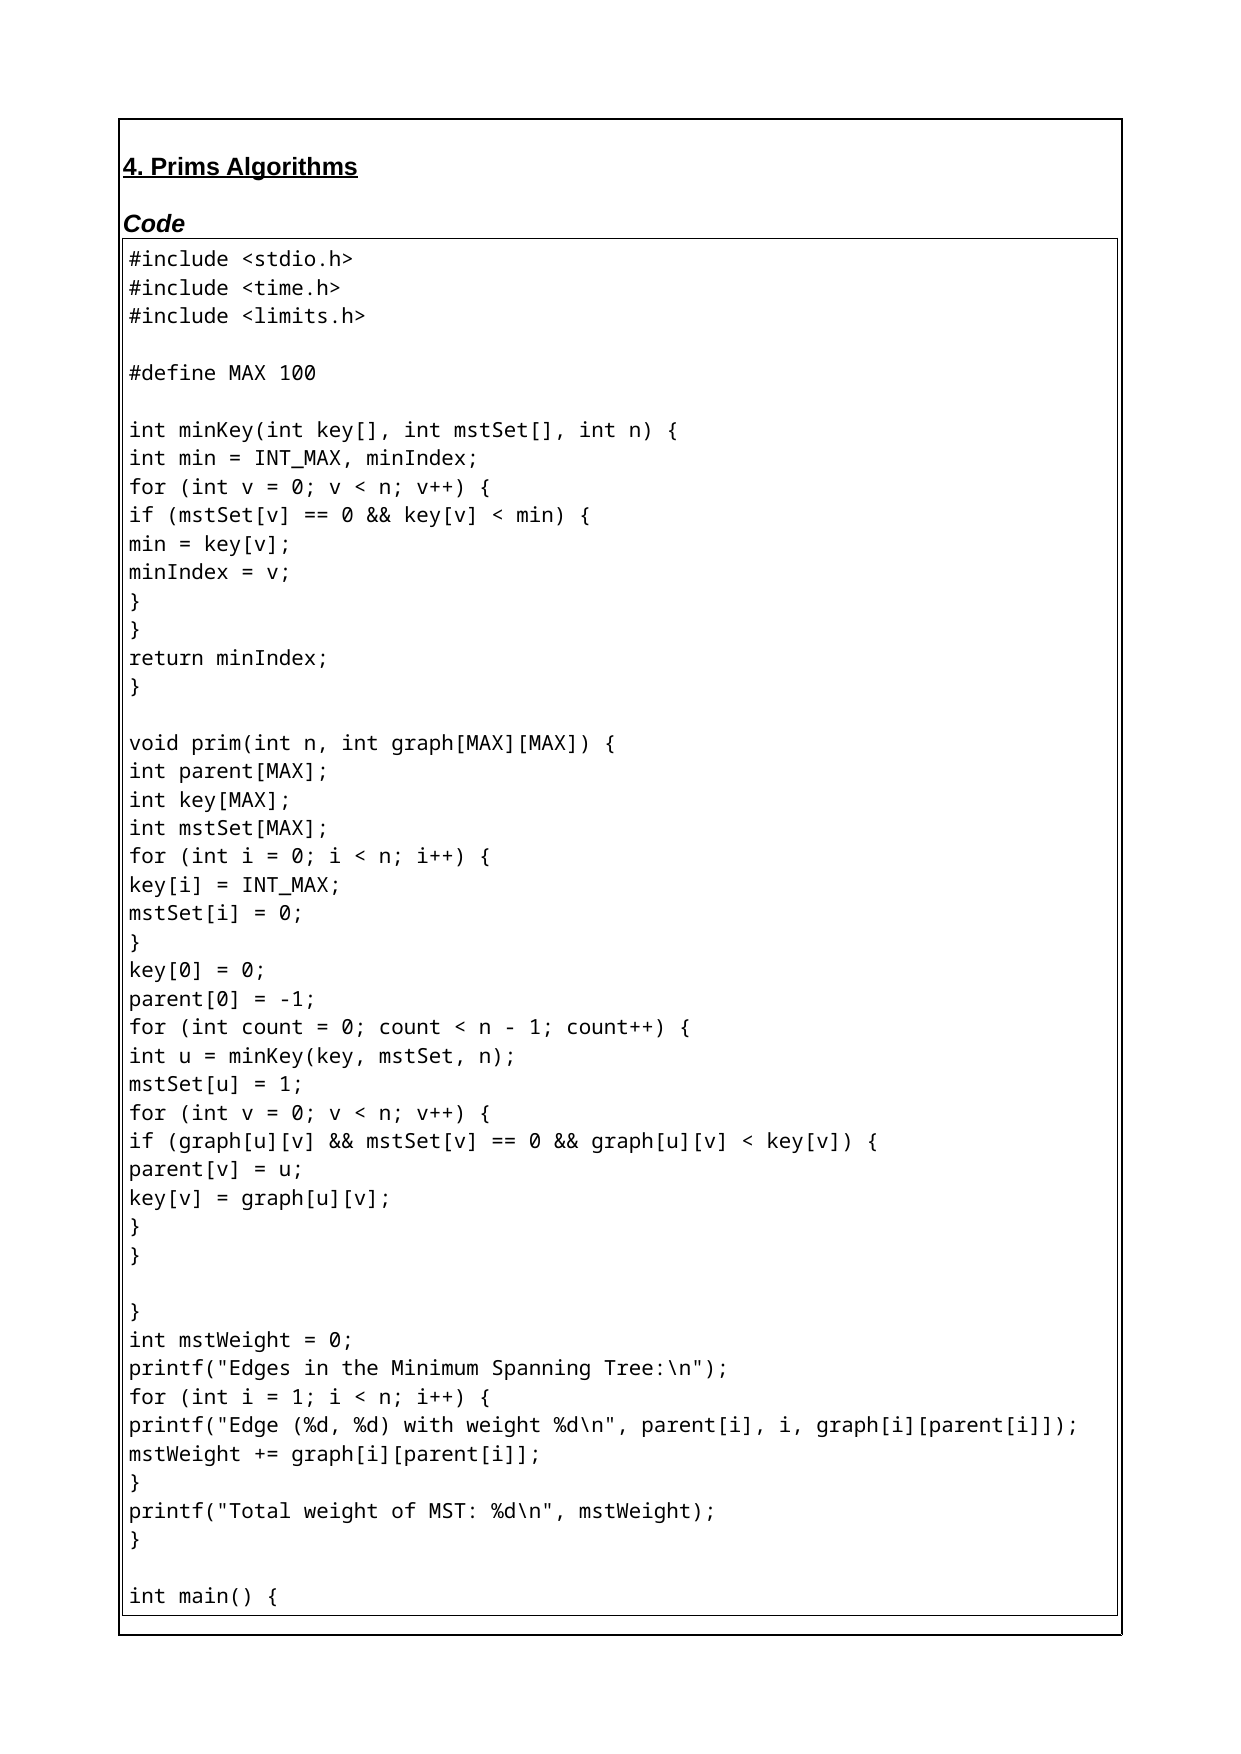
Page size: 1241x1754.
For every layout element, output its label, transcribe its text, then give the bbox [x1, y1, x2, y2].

text 4. Prims Algorithms [123, 151, 1118, 180]
table_header #include <stdio.h> #include <time.h> #include <limits.h> #define MAX 100 int minKey(int key[], int mstSet[], int n) { int min = INT_MAX, minIndex; for (int v = 0; v < n; v++) { if (mstSet[v] == 0 && key[v] < min) { min = key[v]; minIndex = v; } } return minIndex; } void prim(int n, int graph[MAX][MAX]) { int parent[MAX]; int key[MAX]; int mstSet[MAX]; for (int i = 0; i < n; i++) { key[i] = INT_MAX; mstSet[i] = 0; } key[0] = 0; parent[0] = -1; for (int count = 0; count < n - 1; count++) { int u = minKey(key, mstSet, n); mstSet[u] = 1; for (int v = 0; v < n; v++) { if (graph[u][v] && mstSet[v] == 0 && graph[u][v] < key[v]) { parent[v] = u; key[v] = graph[u][v]; } } } int mstWeight = 0; printf("Edges in the Minimum Spanning Tree:\n"); for (int i = 1; i < n; i++) { printf("Edge (%d, %d) with weight %d\n", parent[i], i, graph[i][parent[i]]); mstWeight += graph[i][parent[i]]; } printf("Total weight of MST: %d\n", mstWeight); } int main() { [123, 239, 1117, 1615]
text Code [123, 209, 1118, 238]
